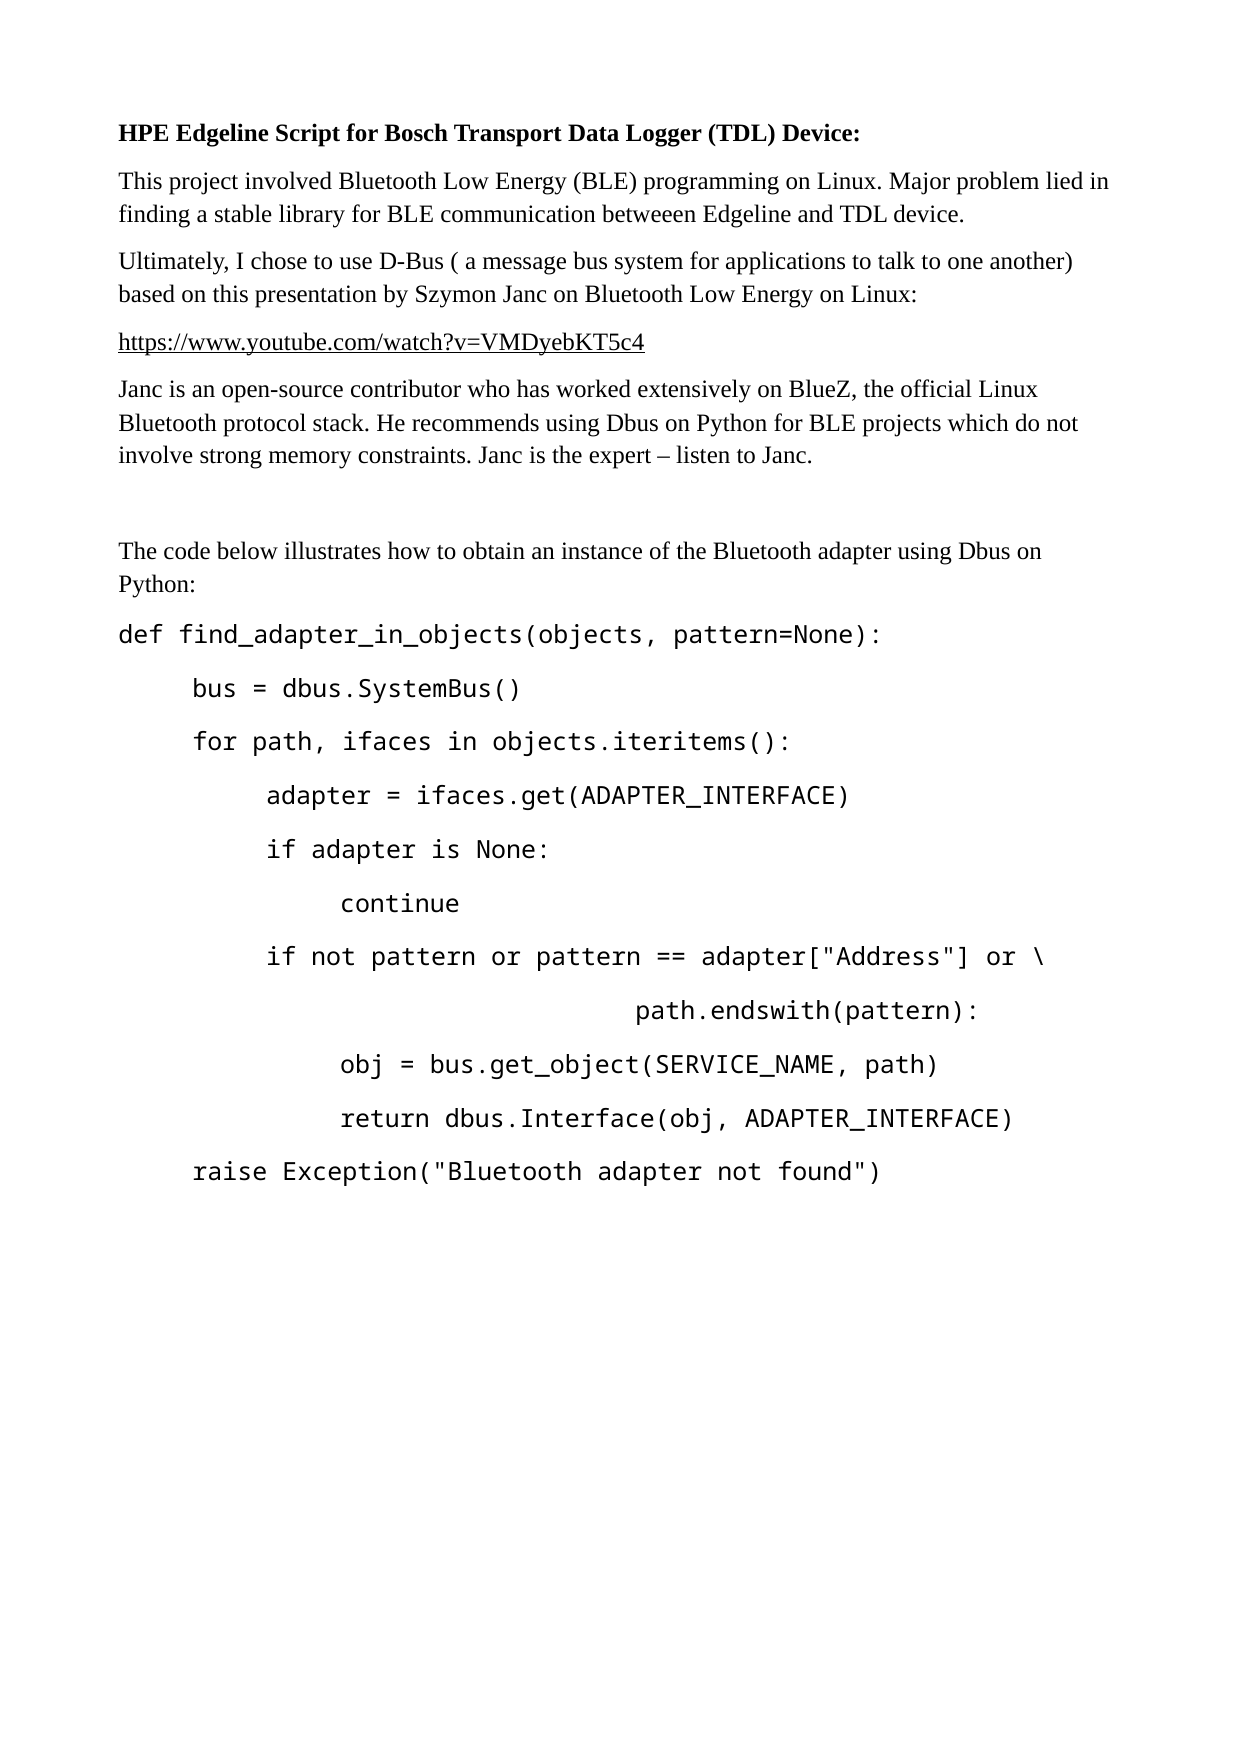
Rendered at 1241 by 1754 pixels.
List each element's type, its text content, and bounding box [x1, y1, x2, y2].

text HPE Edgeline Script for Bosch Transport Data Logger (TDL) Device: [118, 118, 1122, 147]
text https://www.youtube.com/watch?v=VMDyebKT5c4 [118, 327, 1122, 356]
text obj = bus.get_object(SERVICE_NAME, path) [118, 1046, 1122, 1081]
text if adapter is None: [118, 831, 1122, 866]
text def find_adapter_in_objects(objects, pattern=None): [118, 616, 1122, 651]
text Janc is an open-source contributor who has worked extensively on BlueZ, the official Linux Bluetooth protocol stack. He recommends using Dbus on Python for BLE projects which do not involve strong memory constraints. Janc is the expert – listen to Janc. [118, 374, 1122, 469]
text The code below illustrates how to obtain an instance of the Bluetooth adapter using Dbus on Python: [118, 536, 1122, 598]
text for path, ifaces in objects.iteritems(): [118, 724, 1122, 758]
text path.endswith(pattern): [118, 993, 1122, 1027]
text if not pattern or pattern == adapter["Address"] or \ [118, 939, 1122, 973]
text return dbus.Interface(obj, ADAPTER_INTERFACE) [118, 1100, 1122, 1134]
text adapter = ifaces.get(ADAPTER_INTERFACE) [118, 778, 1122, 812]
text This project involved Bluetooth Low Energy (BLE) programming on Linux. Major problem lied in finding a stable library for BLE communication betweeen Edgeline and TDL device. [118, 166, 1122, 227]
text continue [118, 885, 1122, 919]
text bus = dbus.SystemBus() [118, 670, 1122, 704]
text Ultimately, I chose to use D-Bus ( a message bus system for applications to talk to one another) based on this presentation by Szymon Janc on Bluetooth Low Energy on Linux: [118, 246, 1122, 308]
text raise Exception("Bluetooth adapter not found") [118, 1154, 1122, 1188]
